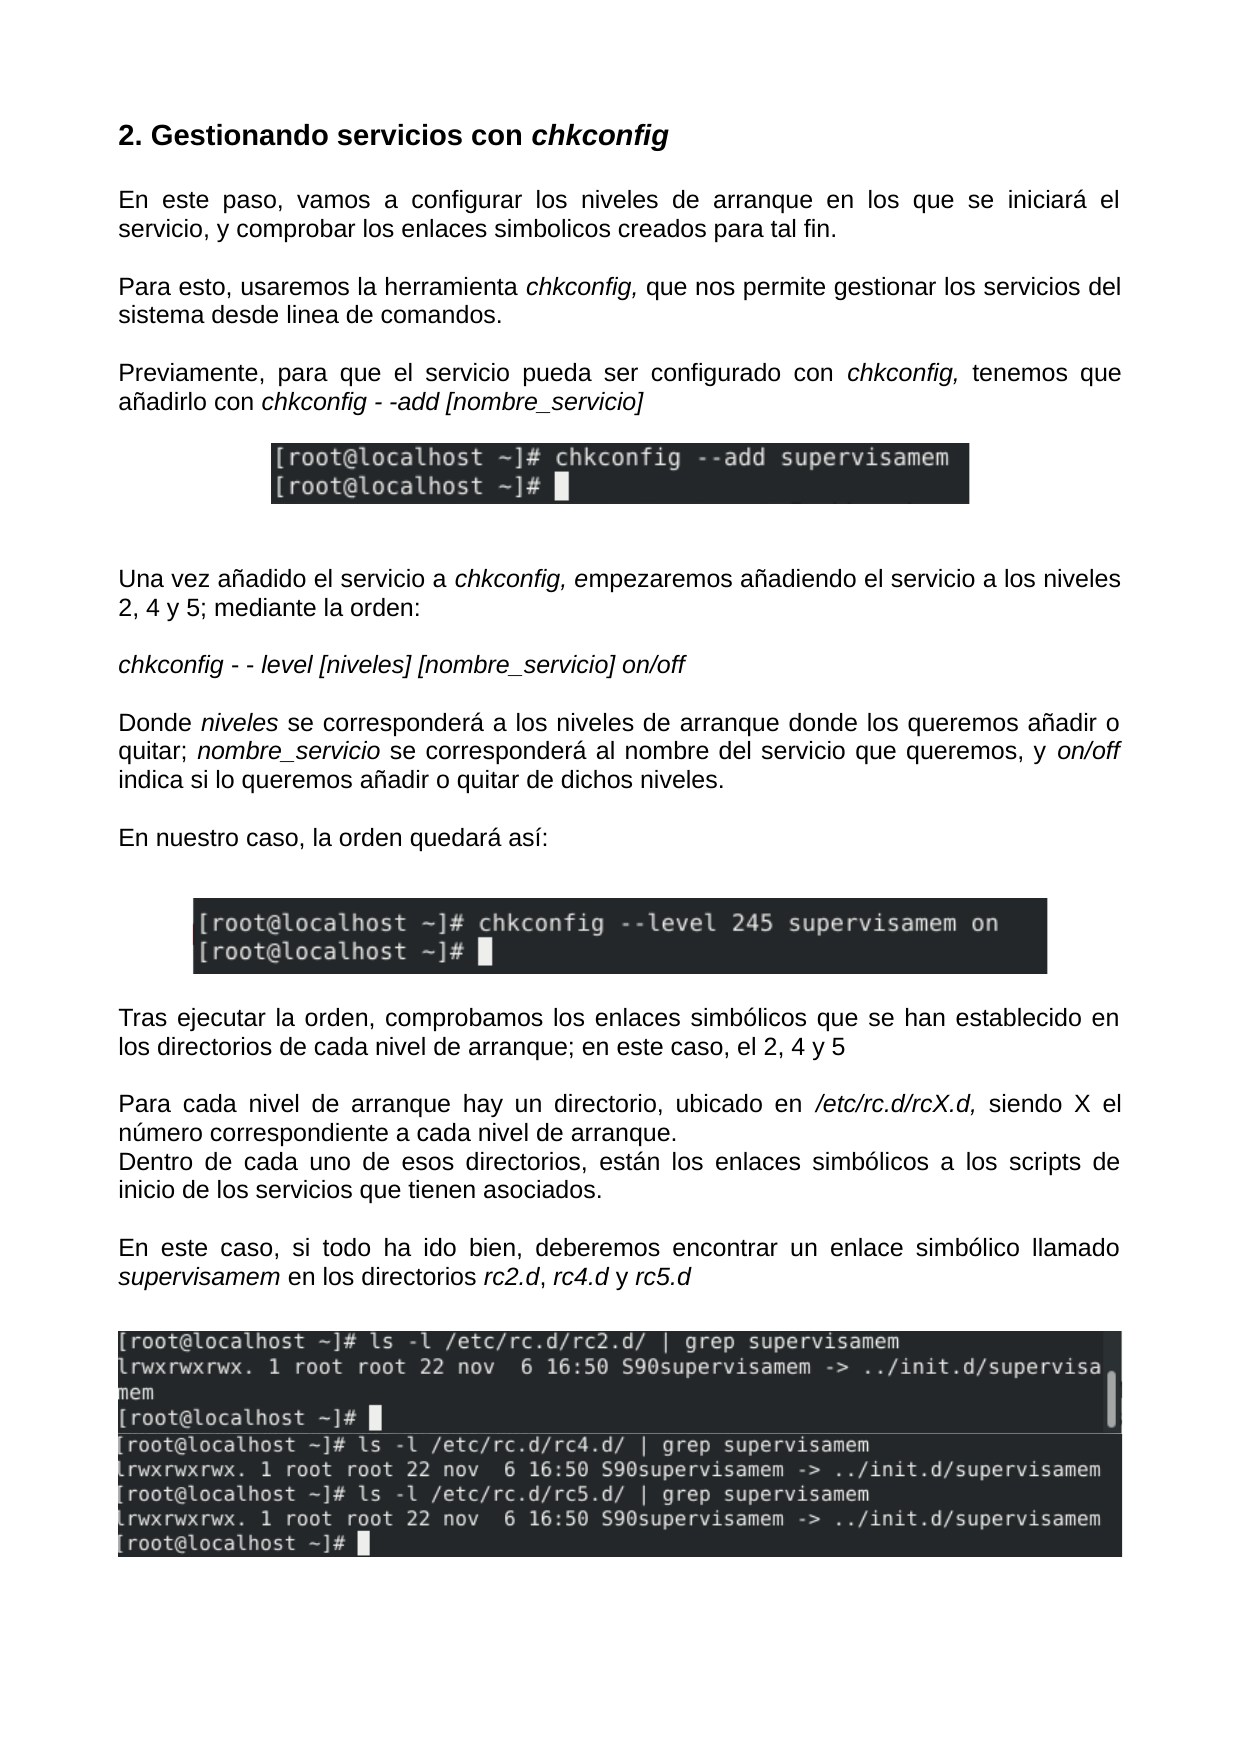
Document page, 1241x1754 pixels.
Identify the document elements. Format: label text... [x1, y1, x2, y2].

text chkconfig - - level [niveles] [nombre_servicio] on/off [118, 650, 1122, 679]
text Tras ejecutar la orden, comprobamos los enlaces simbólicos que se han establecido en los directorios de cada nivel de arranque; en este caso, el 2, 4 y 5 [118, 1003, 1122, 1060]
picture [192, 898, 1048, 974]
text Una vez añadido el servicio a chkconfig, empezaremos añadiendo el servicio a los niveles 2, 4 y 5; mediante la orden: [118, 564, 1122, 621]
text En este caso, si todo ha ido bien, deberemos encontrar un enlace simbólico llamado supervisamem en los directorios rc2.d, rc4.d y rc5.d [118, 1233, 1122, 1290]
text En nuestro caso, la orden quedará así: [118, 822, 1122, 851]
text Para esto, usaremos la herramienta chkconfig, que nos permite gestionar los servicios del sistema desde linea de comandos. [118, 243, 1122, 329]
text Para cada nivel de arranque hay un directorio, ubicado en /etc/rc.d/rcX.d, siendo X el número correspondiente a cada nivel de arranque. [118, 1060, 1122, 1147]
picture [118, 1331, 1123, 1557]
text Donde niveles se corresponderá a los niveles de arranque donde los queremos añadir o quitar; nombre_servicio se corresponderá al nombre del servicio que queremos, y on/off indica si lo queremos añadir o quitar de dichos niveles. [118, 707, 1122, 794]
picture [271, 443, 970, 504]
text En este paso, vamos a configurar los niveles de arranque en los que se iniciará el servicio, y comprobar los enlaces simbolicos creados para tal fin. [118, 185, 1122, 243]
text Previamente, para que el servicio pueda ser configurado con chkconfig, tenemos que añadirlo con chkconfig - -add [nombre_servicio] [118, 358, 1122, 415]
text 2. Gestionando servicios con chkconfig [118, 118, 1122, 152]
text Dentro de cada uno de esos directorios, están los enlaces simbólicos a los scripts de inicio de los servicios que tienen asociados. [118, 1147, 1122, 1204]
